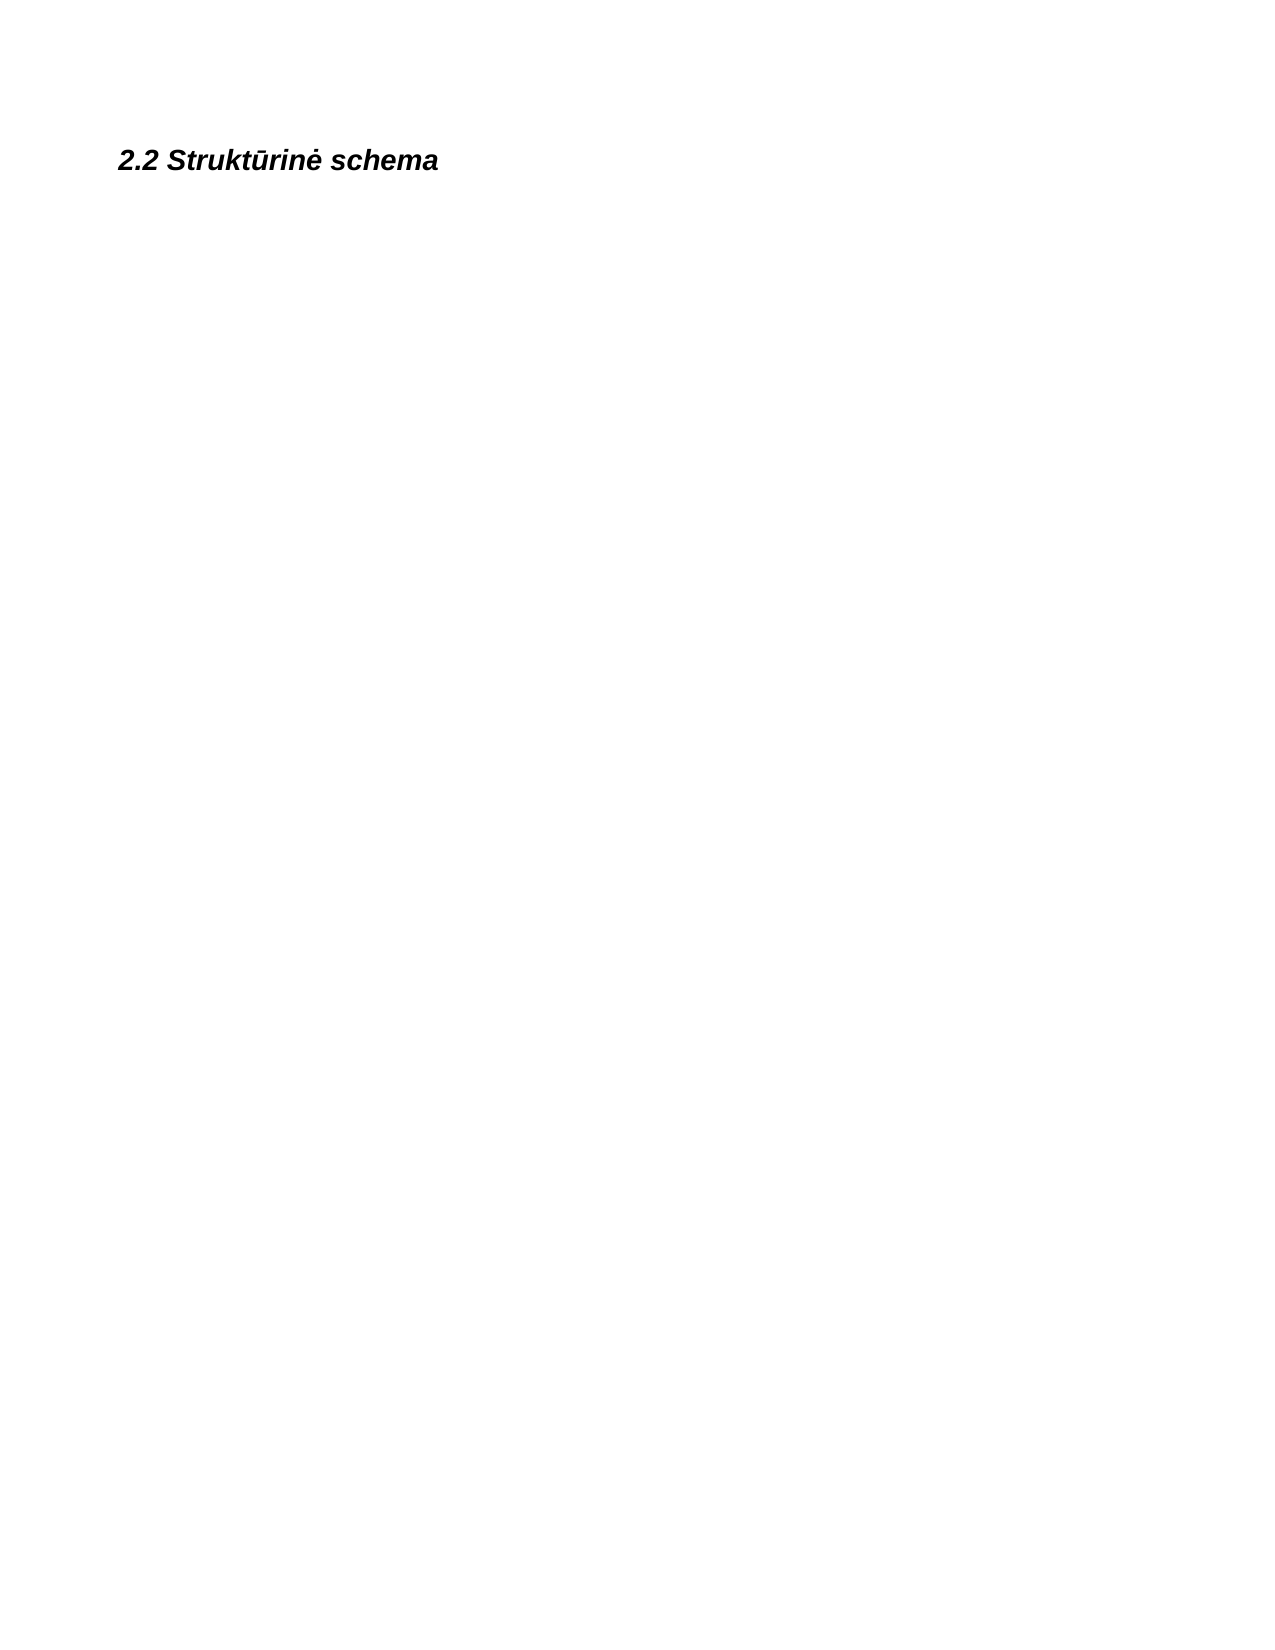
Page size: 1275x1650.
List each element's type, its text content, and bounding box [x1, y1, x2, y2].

subtitle 2.2 Struktūrinė schema [118, 143, 1157, 177]
